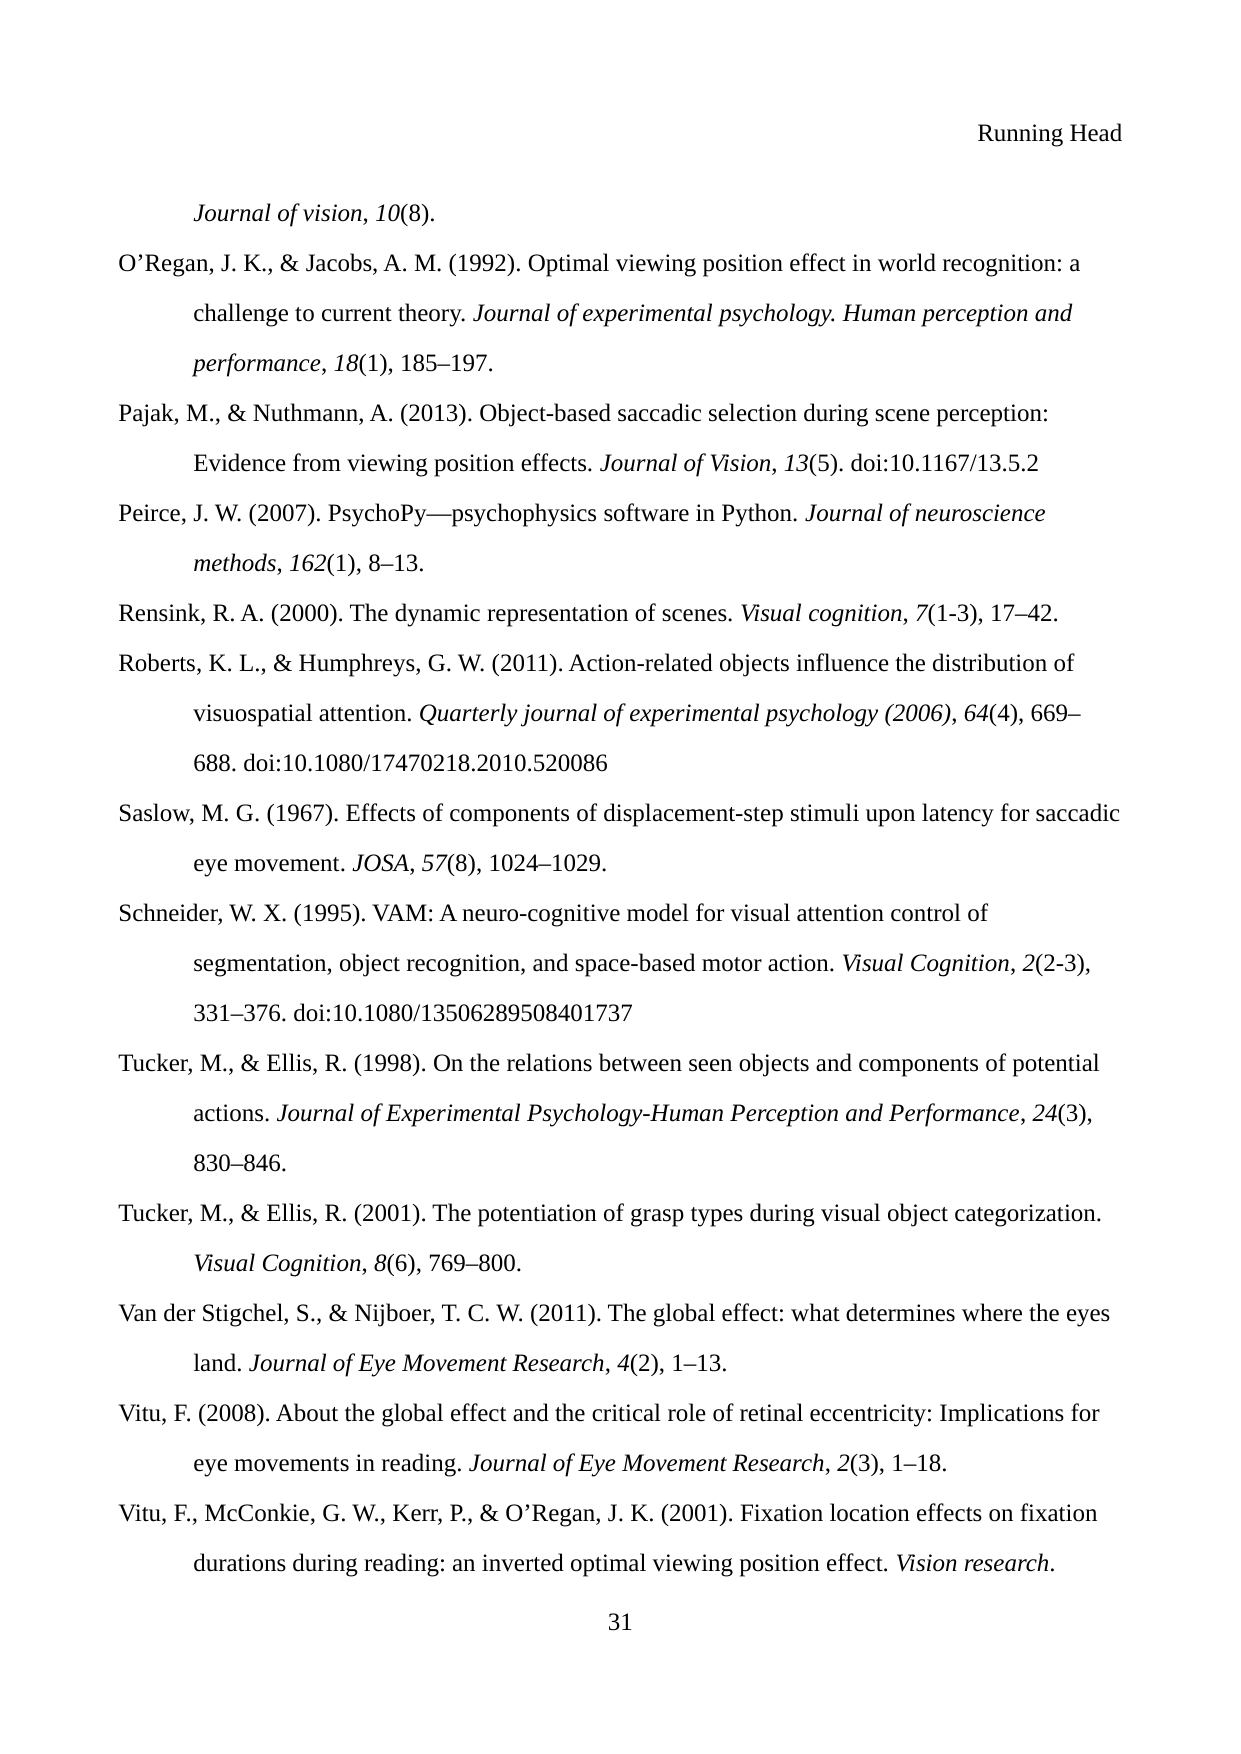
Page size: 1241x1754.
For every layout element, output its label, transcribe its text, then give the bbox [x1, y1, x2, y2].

text Vitu, F., McConkie, G. W., Kerr, P., & O’Regan, J. K. (2001). Fixation location effects on fixation durations during reading: an inverted optimal viewing position effect. Vision research. [118, 1476, 1122, 1576]
text O’Regan, J. K., & Jacobs, A. M. (1992). Optimal viewing position effect in world recognition: a challenge to current theory. Journal of experimental psychology. Human perception and performance, 18(1), 185–197. [118, 226, 1122, 376]
text Rensink, R. A. (2000). The dynamic representation of scenes. Visual cognition, 7(1-3), 17–42. [118, 576, 1122, 626]
text Journal of vision, 10(8). [118, 176, 1122, 226]
text Vitu, F. (2008). About the global effect and the critical role of retinal eccentricity: Implications for eye movements in reading. Journal of Eye Movement Research, 2(3), 1–18. [118, 1376, 1122, 1476]
text Peirce, J. W. (2007). PsychoPy—psychophysics software in Python. Journal of neuroscience methods, 162(1), 8–13. [118, 476, 1122, 576]
text Tucker, M., & Ellis, R. (1998). On the relations between seen objects and components of potential actions. Journal of Experimental Psychology-Human Perception and Performance, 24(3), 830–846. [118, 1026, 1122, 1176]
text Van der Stigchel, S., & Nijboer, T. C. W. (2011). The global effect: what determines where the eyes land. Journal of Eye Movement Research, 4(2), 1–13. [118, 1276, 1122, 1376]
text Roberts, K. L., & Humphreys, G. W. (2011). Action-related objects influence the distribution of visuospatial attention. Quarterly journal of experimental psychology (2006), 64(4), 669–688. doi:10.1080/17470218.2010.520086 [118, 626, 1122, 776]
text Schneider, W. X. (1995). VAM: A neuro-cognitive model for visual attention control of segmentation, object recognition, and space-based motor action. Visual Cognition, 2(2-3), 331–376. doi:10.1080/13506289508401737 [118, 876, 1122, 1026]
text Tucker, M., & Ellis, R. (2001). The potentiation of grasp types during visual object categorization. Visual Cognition, 8(6), 769–800. [118, 1176, 1122, 1276]
text Saslow, M. G. (1967). Effects of components of displacement-step stimuli upon latency for saccadic eye movement. JOSA, 57(8), 1024–1029. [118, 776, 1122, 876]
text Pajak, M., & Nuthmann, A. (2013). Object-based saccadic selection during scene perception: Evidence from viewing position effects. Journal of Vision, 13(5). doi:10.1167/13.5.2 [118, 376, 1122, 476]
